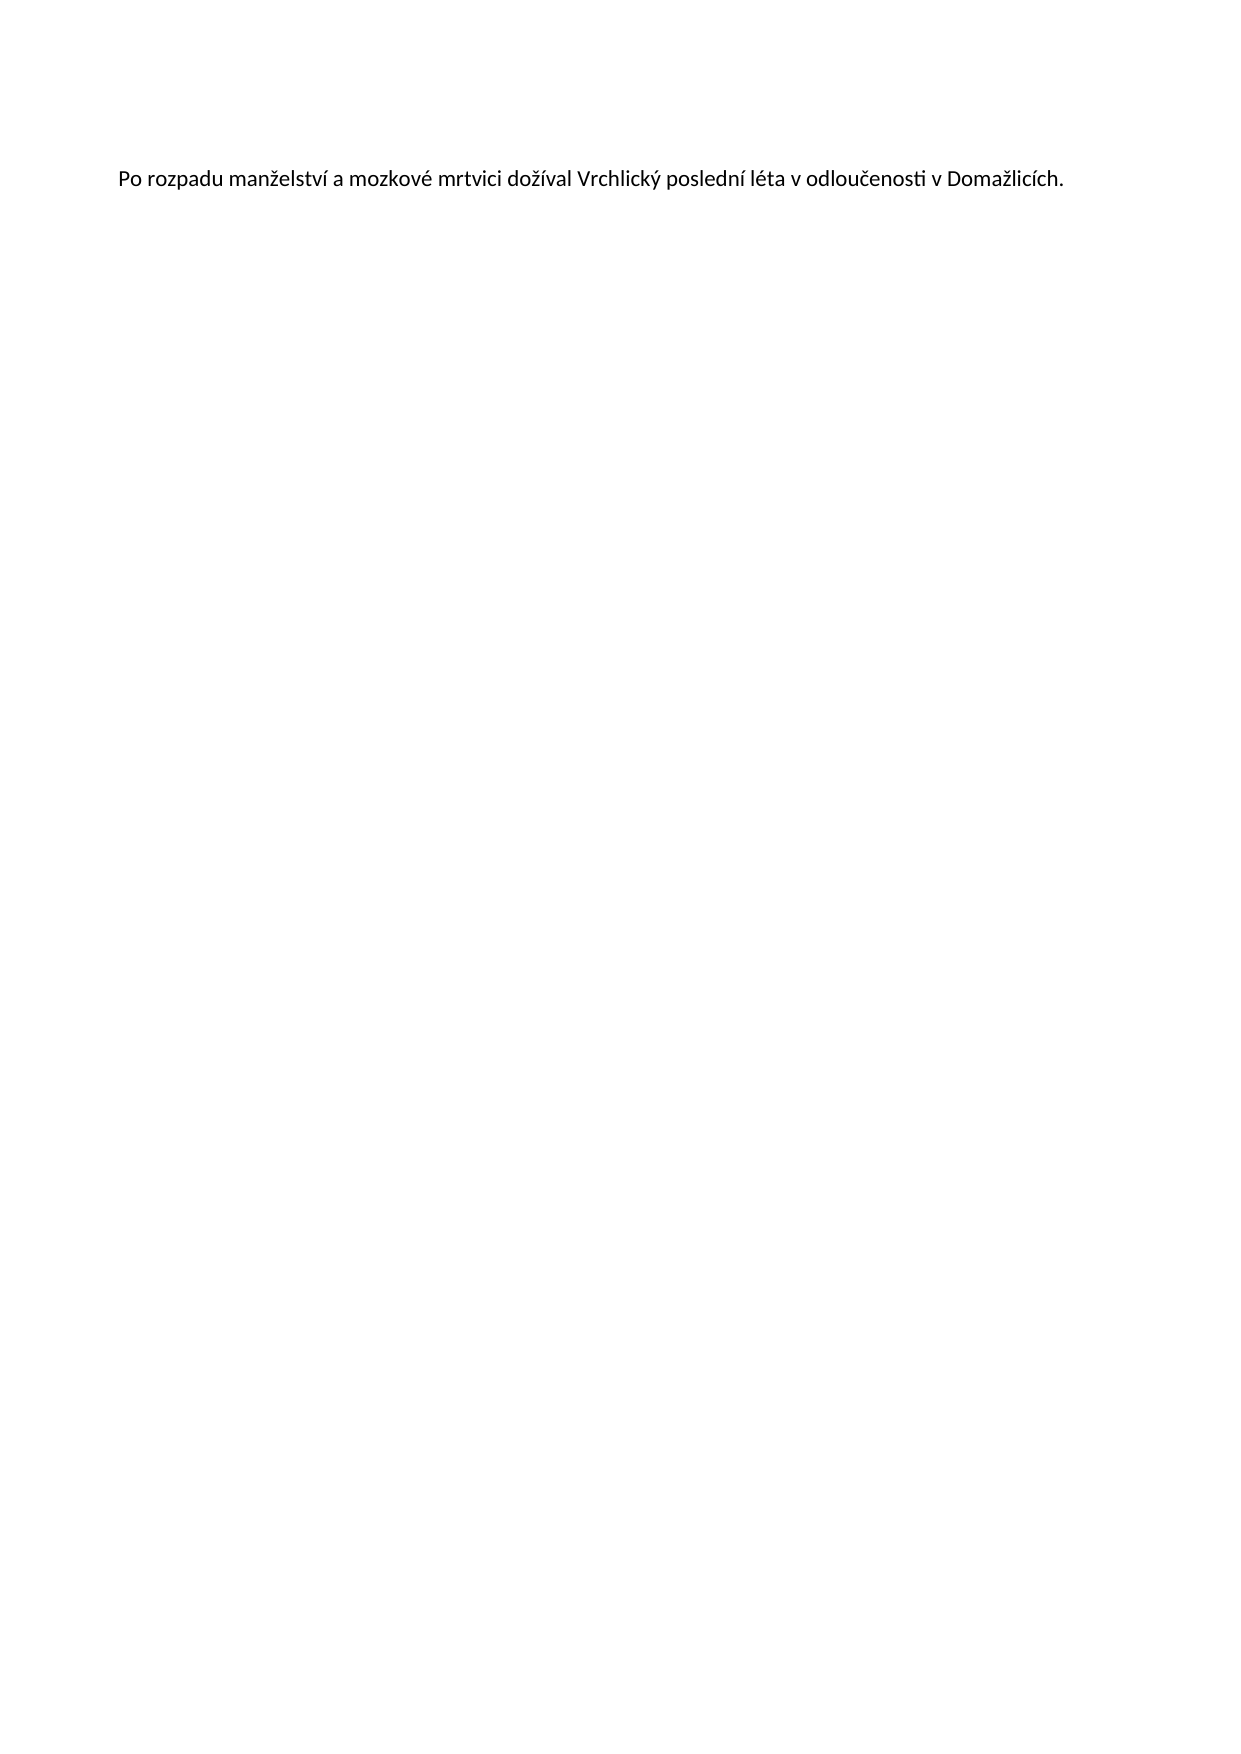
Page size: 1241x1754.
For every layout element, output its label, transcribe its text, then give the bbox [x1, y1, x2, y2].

text Po rozpadu manželství a mozkové mrtvici dožíval Vrchlický poslední léta v odloučenosti v Domažlicích. [118, 164, 1122, 192]
